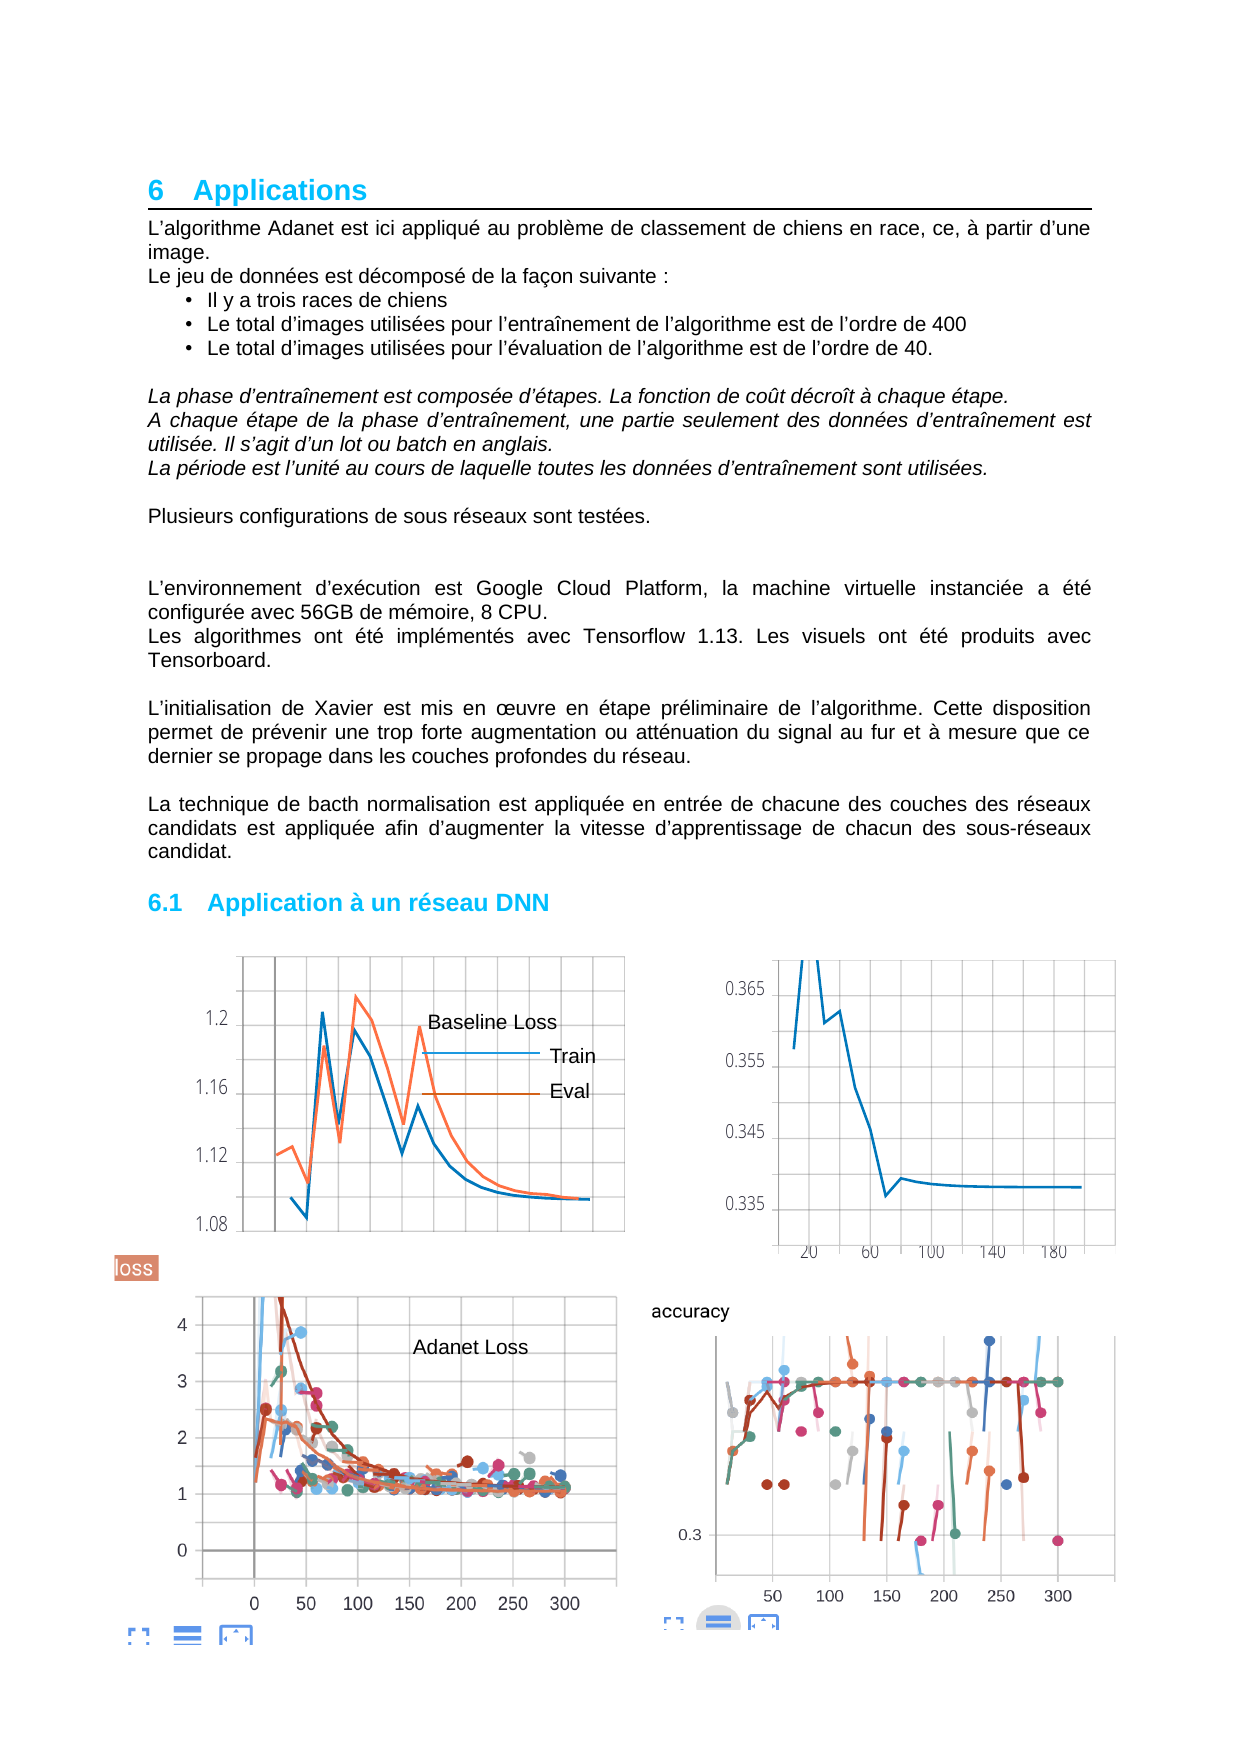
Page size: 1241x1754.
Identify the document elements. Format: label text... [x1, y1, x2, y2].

text Le jeu de données est décomposé de la façon suivante : [148, 264, 1092, 288]
list Le total d’images utilisées pour l’évaluation de l’algorithme est de l’ordre de 40. [185, 336, 1092, 360]
text Plusieurs configurations de sous réseaux sont testées. [148, 504, 1092, 528]
text L’environnement d’exécution est Google Cloud Platform, la machine virtuelle instanciée a été configurée avec 56GB de mémoire, 8 CPU. [148, 576, 1092, 624]
list Le total d’images utilisées pour l’entraînement de l’algorithme est de l’ordre de 400 [185, 312, 1092, 336]
text L’algorithme Adanet est ici appliqué au problème de classement de chiens en race, ce, à partir d’une image. [148, 216, 1092, 264]
subtitle Application à un réseau DNN [148, 888, 1092, 917]
picture [94, 1232, 1213, 1645]
list Il y a trois races de chiens [185, 288, 1092, 312]
text L’initialisation de Xavier est mis en œuvre en étape préliminaire de l’algorithme. Cette disposition permet de prévenir une trop forte augmentation ou atténuation du signal au fur et à mesure que ce dernier se propage dans les couches profondes du réseau. [148, 696, 1092, 767]
text A chaque étape de la phase d’entraînement, une partie seulement des données d’entraînement est utilisée. Il s’agit d’un lot ou batch en anglais. [148, 408, 1092, 456]
text La phase d’entraînement est composée d’étapes. La fonction de coût décroît à chaque étape. [148, 384, 1092, 408]
text Les algorithmes ont été implémentés avec Tensorflow 1.13. Les visuels ont été produits avec Tensorboard. [148, 624, 1092, 672]
subtitle Applications [148, 173, 1092, 208]
text La technique de bacth normalisation est appliquée en entrée de chacune des couches des réseaux candidats est appliquée afin d’augmenter la vitesse d’apprentissage de chacun des sous-réseaux candidat. [148, 791, 1092, 863]
text La période est l’unité au cours de laquelle toutes les données d’entraînement sont utilisées. [148, 456, 1092, 480]
